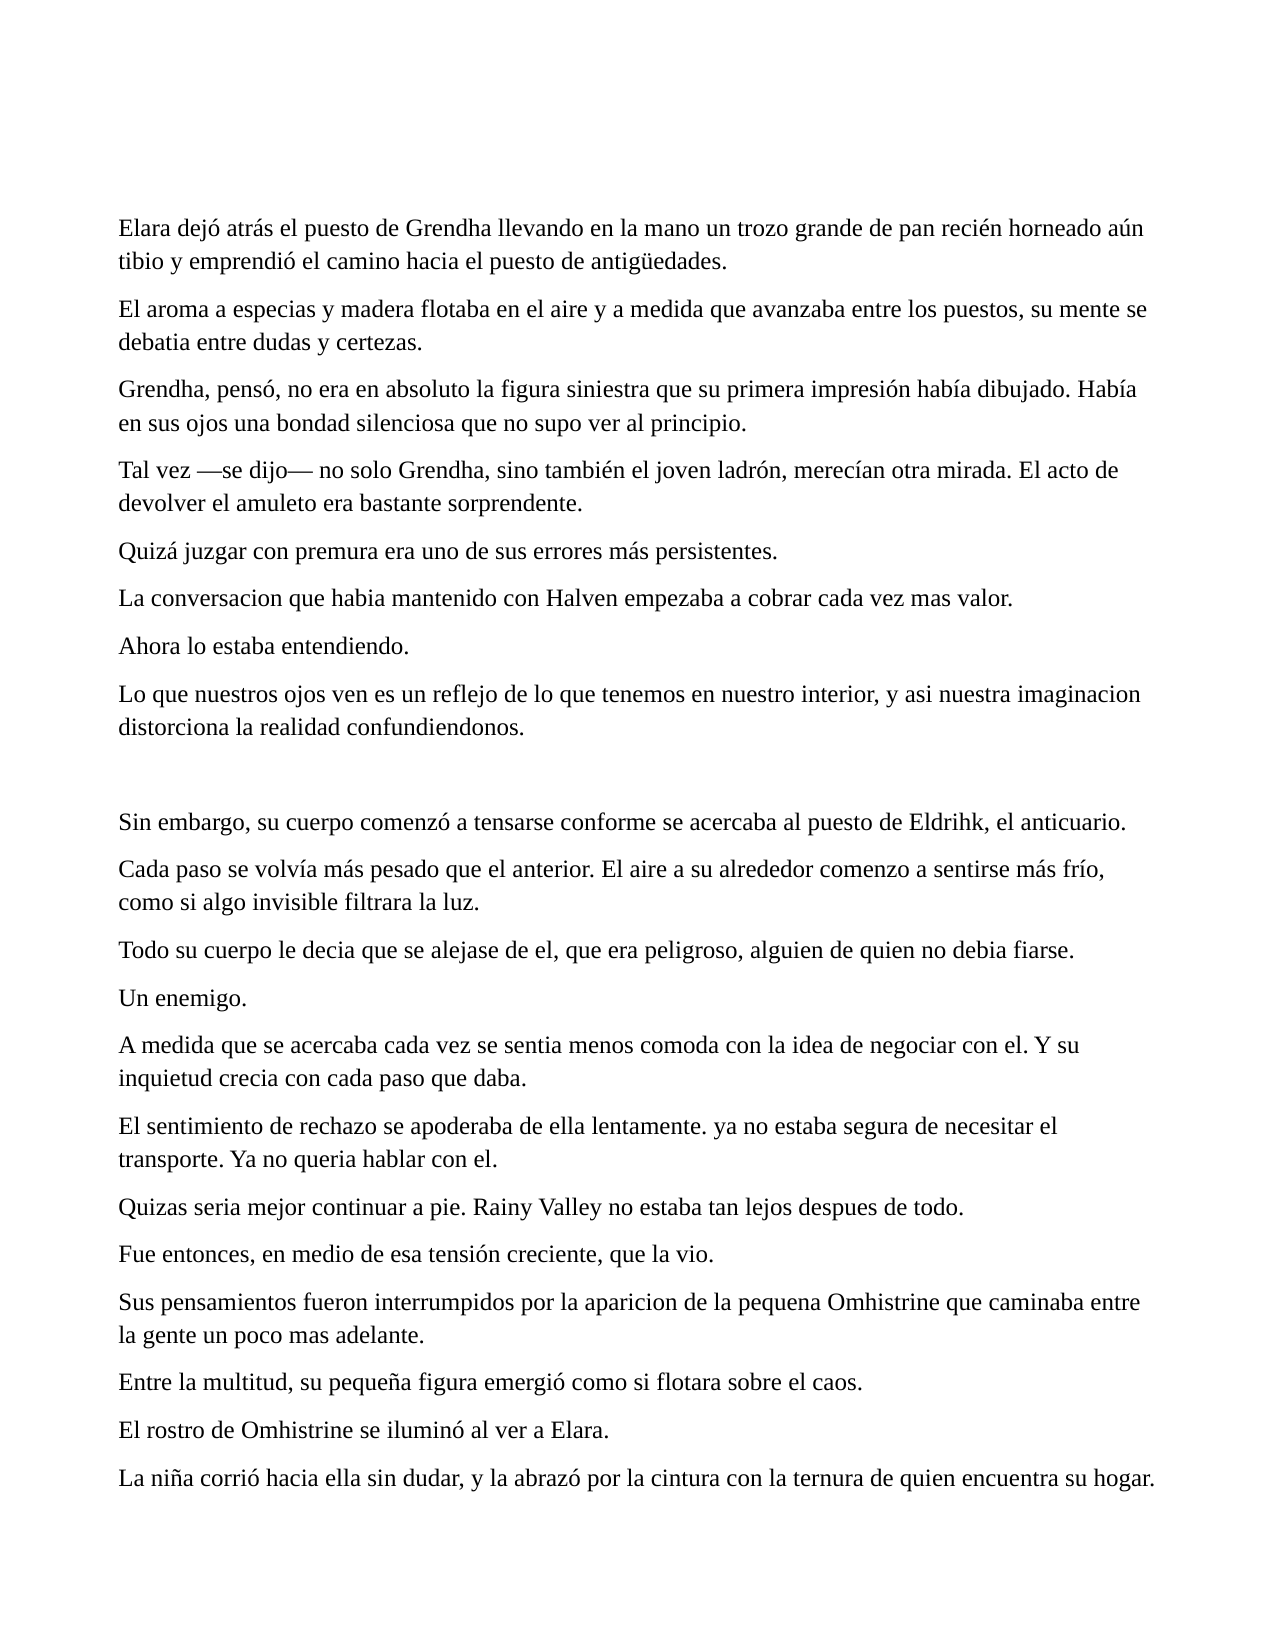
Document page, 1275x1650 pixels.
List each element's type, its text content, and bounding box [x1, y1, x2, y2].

text Todo su cuerpo le decia que se alejase de el, que era peligroso, alguien de quien no debia fiarse. [118, 935, 1157, 964]
text Quizá juzgar con premura era uno de sus errores más persistentes. [118, 536, 1157, 564]
text El sentimiento de rechazo se apoderaba de ella lentamente. ya no estaba segura de necesitar el transporte. Ya no queria hablar con el. [118, 1111, 1157, 1173]
text Un enemigo. [118, 983, 1157, 1011]
text La conversacion que habia mantenido con Halven empezaba a cobrar cada vez mas valor. [118, 583, 1157, 612]
text Fue entonces, en medio de esa tensión creciente, que la vio. [118, 1239, 1157, 1268]
text Entre la multitud, su pequeña figura emergió como si flotara sobre el caos. [118, 1367, 1157, 1396]
text La niña corrió hacia ella sin dudar, y la abrazó por la cintura con la ternura de quien encuentra su hogar. [118, 1463, 1157, 1491]
text Tal vez —se dijo— no solo Grendha, sino también el joven ladrón, merecían otra mirada. El acto de devolver el amuleto era bastante sorprendente. [118, 455, 1157, 517]
text Cada paso se volvía más pesado que el anterior. El aire a su alrededor comenzo a sentirse más frío, como si algo invisible filtrara la luz. [118, 854, 1157, 916]
text A medida que se acercaba cada vez se sentia menos comoda con la idea de negociar con el. Y su inquietud crecia con cada paso que daba. [118, 1030, 1157, 1092]
text Sus pensamientos fueron interrumpidos por la aparicion de la pequena Omhistrine que caminaba entre la gente un poco mas adelante. [118, 1287, 1157, 1348]
text El rostro de Omhistrine se iluminó al ver a Elara. [118, 1415, 1157, 1444]
text El aroma a especias y madera flotaba en el aire y a medida que avanzaba entre los puestos, su mente se debatia entre dudas y certezas. [118, 294, 1157, 356]
text Sin embargo, su cuerpo comenzó a tensarse conforme se acercaba al puesto de Eldrihk, el anticuario. [118, 807, 1157, 836]
text Elara dejó atrás el puesto de Grendha llevando en la mano un trozo grande de pan recién horneado aún tibio y emprendió el camino hacia el puesto de antigüedades. [118, 213, 1157, 275]
text Lo que nuestros ojos ven es un reflejo de lo que tenemos en nuestro interior, y asi nuestra imaginacion distorciona la realidad confundiendonos. [118, 679, 1157, 740]
text Grendha, pensó, no era en absoluto la figura siniestra que su primera impresión había dibujado. Había en sus ojos una bondad silenciosa que no supo ver al principio. [118, 374, 1157, 436]
text Quizas seria mejor continuar a pie. Rainy Valley no estaba tan lejos despues de todo. [118, 1192, 1157, 1220]
text Ahora lo estaba entendiendo. [118, 631, 1157, 660]
